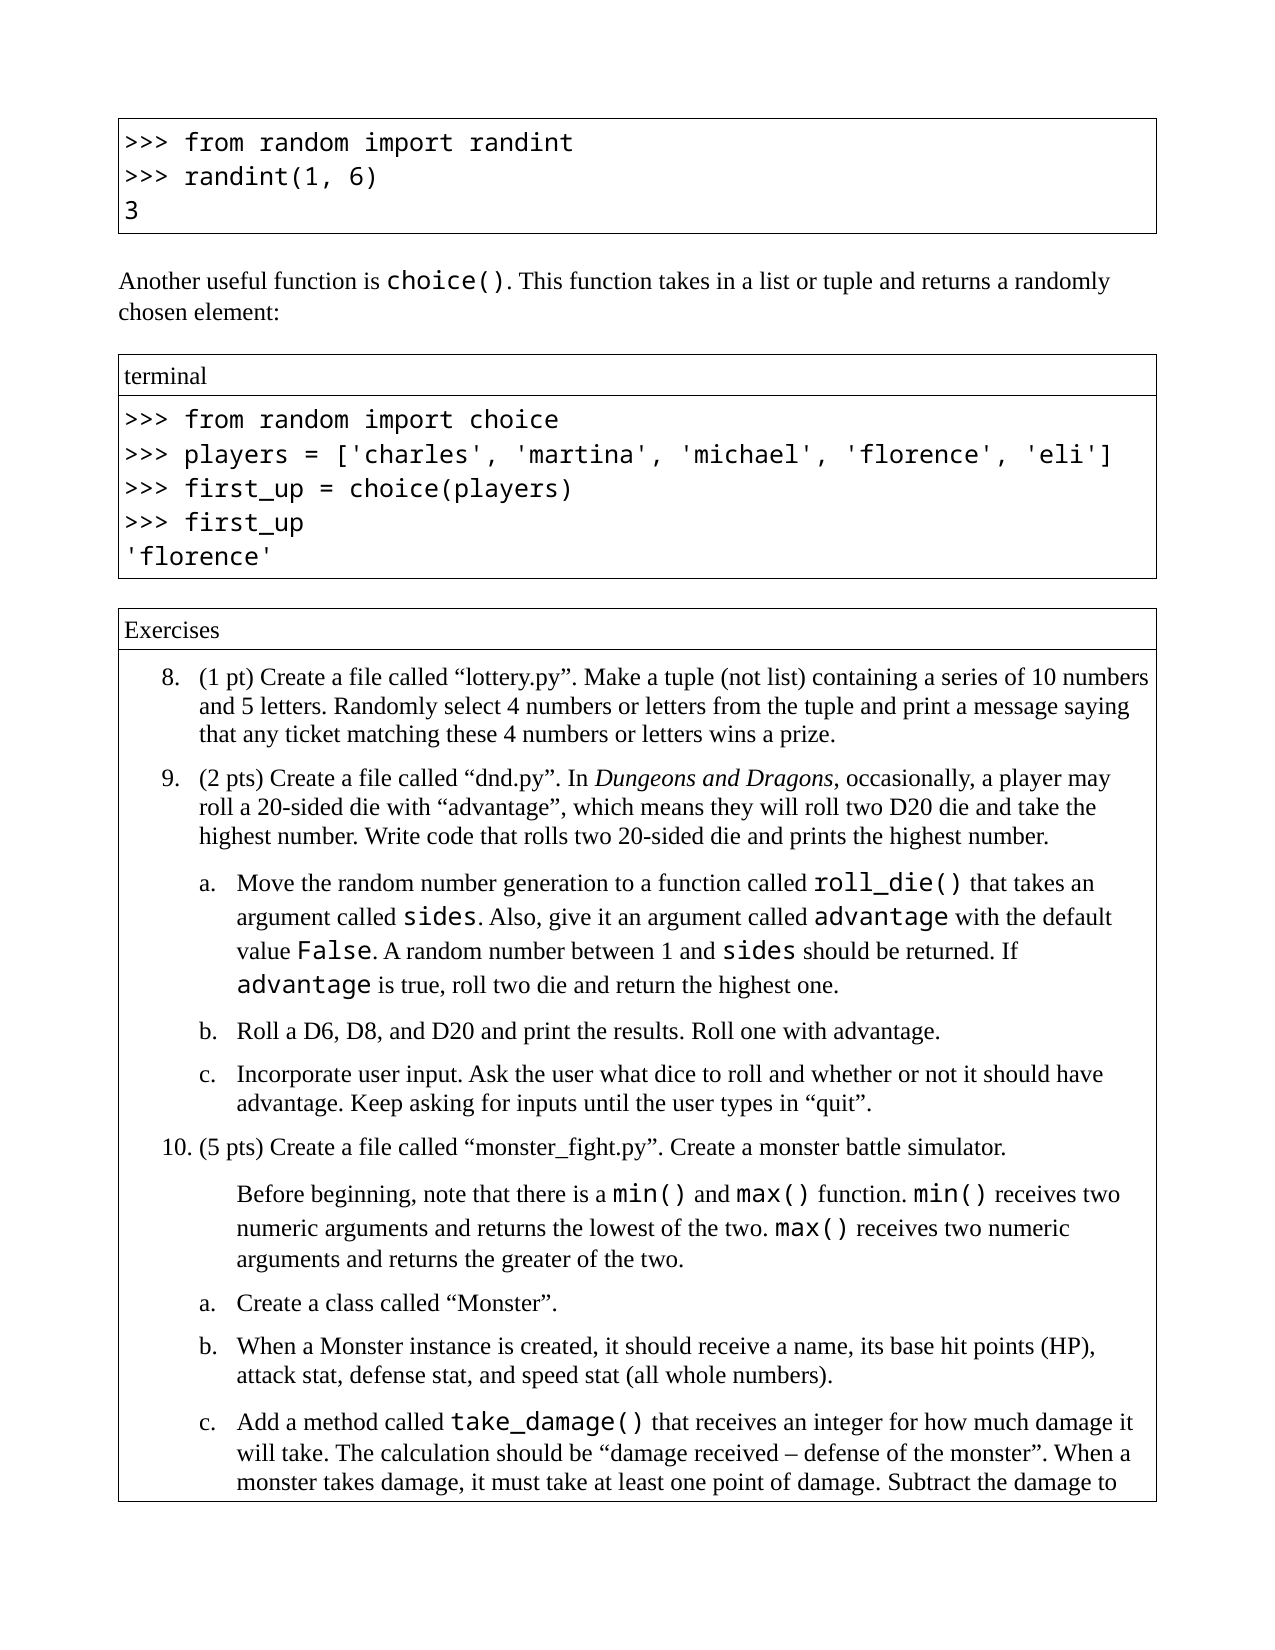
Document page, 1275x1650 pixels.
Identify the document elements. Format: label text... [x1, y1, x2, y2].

table_cell >>> from random import choice >>> players = ['charles', 'martina', 'michael', 'florence', 'eli'] >>> first_up = choice(players) >>> first_up 'florence' [119, 396, 1156, 578]
table_cell >>> from random import randint >>> randint(1, 6) 3 [119, 119, 1156, 233]
table_header terminal [119, 355, 1156, 395]
table_header Exercises [119, 609, 1156, 649]
text Another useful function is choice(). This function takes in a list or tuple and returns a randomly chosen element: [118, 263, 1157, 325]
table_cell (1 pt) Create a file called “lottery.py”. Make a tuple (not list) containing a series of 10 numbers and 5 letters. Randomly select 4 numbers or letters from the tuple and print a message saying that any ticket matching these 4 numbers or letters wins a prize. (2 pts) Create a file called “dnd.py”. In Dungeons and Dragons, occasionally, a player may roll a 20-sided die with “advantage”, which means they will roll two D20 die and take the highest number. Write code that rolls two 20-sided die and prints the highest number. Move the random number generation to a function called roll_die() that takes an argument called sides. Also, give it an argument called advantage with the default value False. A random number between 1 and sides should be returned. If advantage is true, roll two die and return the highest one. Roll a D6, D8, and D20 and print the results. Roll one with advantage. Incorporate user input. Ask the user what dice to roll and whether or not it should have advantage. Keep asking for inputs until the user types in “quit”. (5 pts) Create a file called “monster_fight.py”. Create a monster battle simulator. Before beginning, note that there is a min() and max() function. min() receives two numeric arguments and returns the lowest of the two. max() receives two numeric arguments and returns the greater of the two. Create a class called “Monster”. When a Monster instance is created, it should receive a name, its base hit points (HP), attack stat, defense stat, and speed stat (all whole numbers). Add a method called take_damage() that receives an integer for how much damage it will take. The calculation should be “damage received – defense of the monster”. When a monster takes damage, it must take at least one point of damage. Subtract the damage to [119, 650, 1156, 1501]
